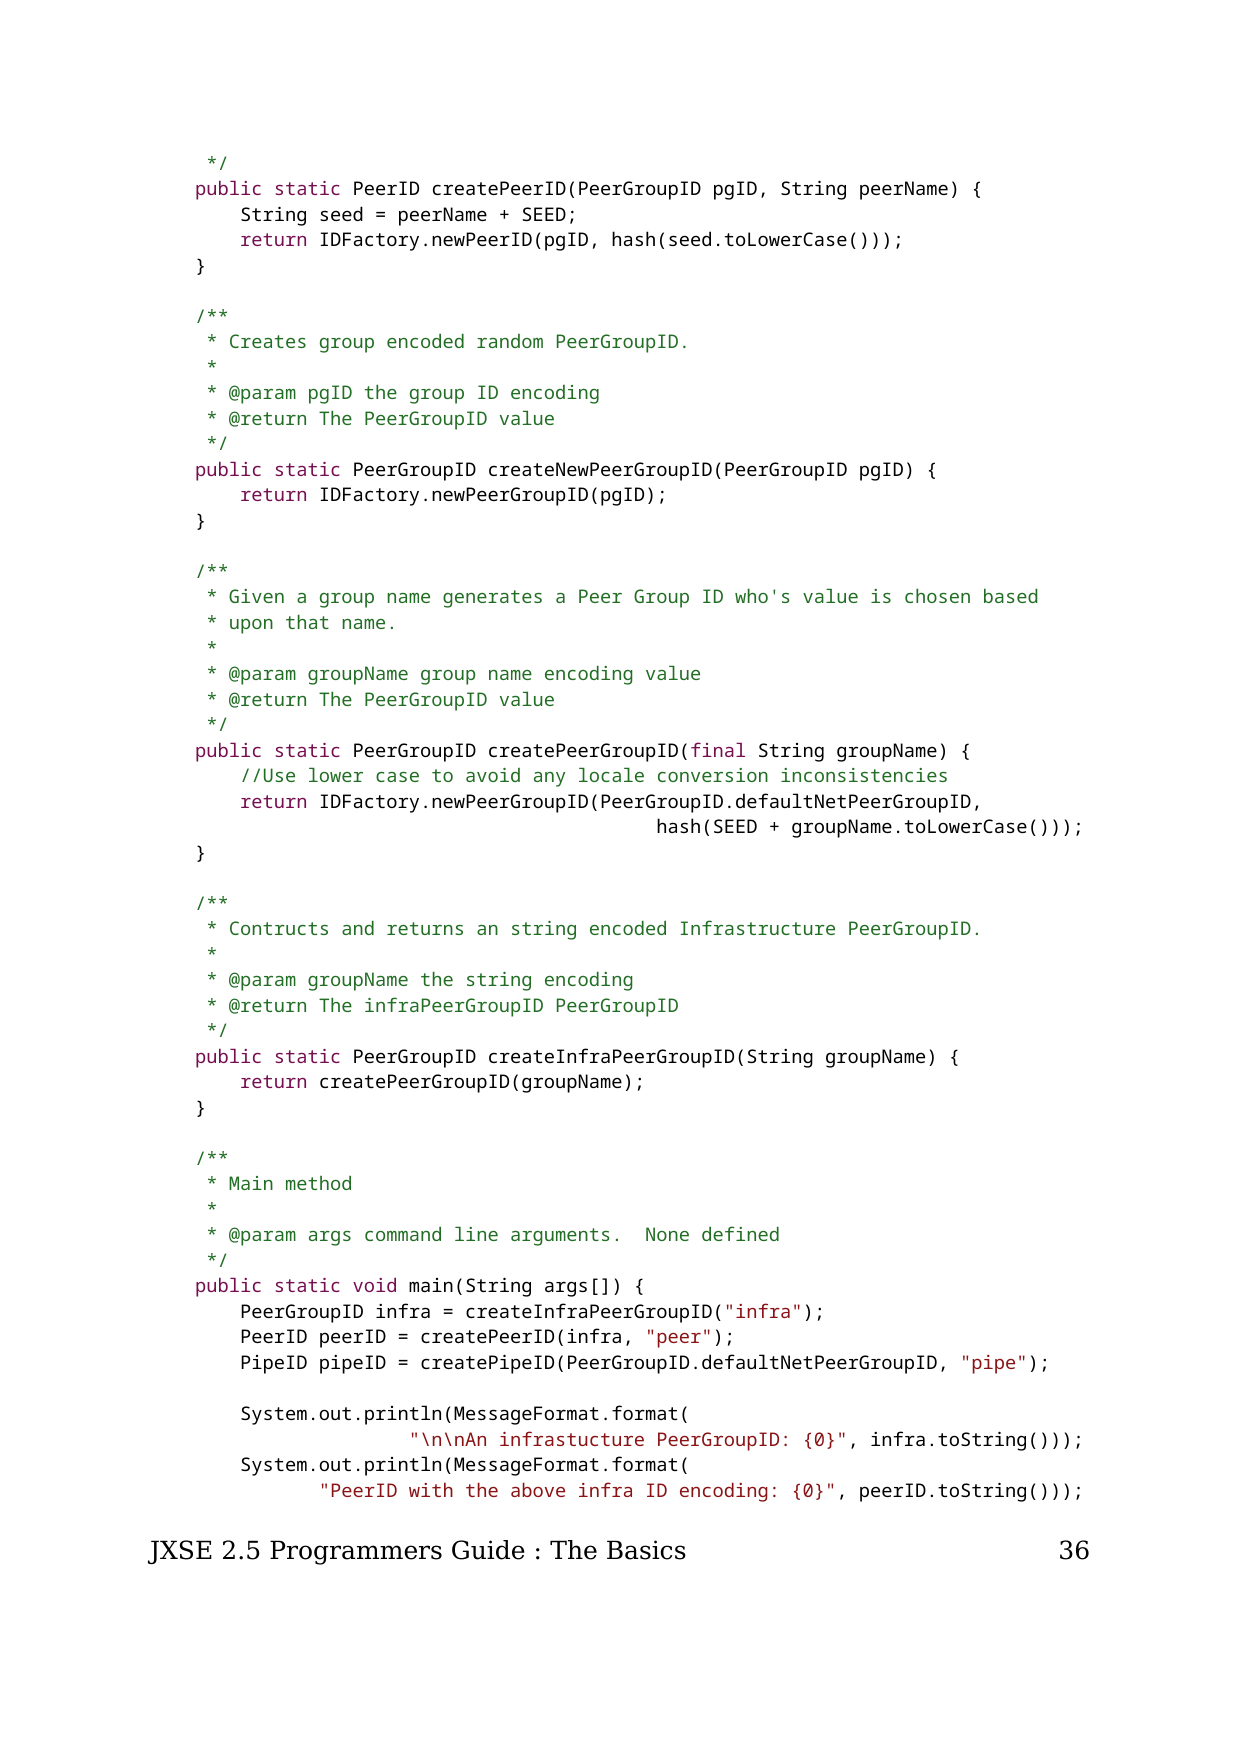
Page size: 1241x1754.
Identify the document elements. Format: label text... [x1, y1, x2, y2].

text * Main method [150, 1171, 1090, 1196]
text * @param groupName group name encoding value [150, 660, 1090, 686]
text String seed = peerName + SEED; [150, 201, 1090, 227]
text "\n\nAn infrastucture PeerGroupID: {0}", infra.toString())); [150, 1426, 1090, 1452]
text */ [150, 431, 1090, 456]
text PipeID pipeID = createPipeID(PeerGroupID.defaultNetPeerGroupID, "pipe"); [150, 1349, 1090, 1375]
text /** [150, 558, 1090, 584]
text public static void main(String args[]) { [150, 1273, 1090, 1298]
text */ [150, 711, 1090, 737]
text } [150, 507, 1090, 533]
text /** [150, 890, 1090, 916]
text * @param args command line arguments. None defined [150, 1222, 1090, 1247]
text /** [150, 1145, 1090, 1171]
text * upon that name. [150, 609, 1090, 635]
text PeerGroupID infra = createInfraPeerGroupID("infra"); [150, 1298, 1090, 1324]
text public static PeerGroupID createPeerGroupID(final String groupName) { [150, 737, 1090, 762]
text } [150, 1094, 1090, 1120]
text */ [150, 1247, 1090, 1273]
text return IDFactory.newPeerGroupID(pgID); [150, 482, 1090, 507]
text public static PeerGroupID createInfraPeerGroupID(String groupName) { [150, 1043, 1090, 1069]
text * Contructs and returns an string encoded Infrastructure PeerGroupID. [150, 916, 1090, 941]
text "PeerID with the above infra ID encoding: {0}", peerID.toString())); [150, 1477, 1090, 1503]
text * @param groupName the string encoding [150, 967, 1090, 992]
text return IDFactory.newPeerID(pgID, hash(seed.toLowerCase())); [150, 227, 1090, 252]
text * @return The PeerGroupID value [150, 405, 1090, 431]
text */ [150, 150, 1090, 176]
text public static PeerGroupID createNewPeerGroupID(PeerGroupID pgID) { [150, 456, 1090, 482]
text PeerID peerID = createPeerID(infra, "peer"); [150, 1324, 1090, 1349]
text * Creates group encoded random PeerGroupID. [150, 329, 1090, 354]
text return IDFactory.newPeerGroupID(PeerGroupID.defaultNetPeerGroupID, [150, 788, 1090, 813]
text * Given a group name generates a Peer Group ID who's value is chosen based [150, 584, 1090, 609]
text public static PeerID createPeerID(PeerGroupID pgID, String peerName) { [150, 176, 1090, 201]
text * @return The infraPeerGroupID PeerGroupID [150, 992, 1090, 1018]
text * [150, 941, 1090, 967]
text /** [150, 303, 1090, 329]
text * [150, 1196, 1090, 1222]
text System.out.println(MessageFormat.format( [150, 1452, 1090, 1477]
text * @param pgID the group ID encoding [150, 380, 1090, 405]
text * @return The PeerGroupID value [150, 686, 1090, 711]
text * [150, 635, 1090, 660]
text hash(SEED + groupName.toLowerCase())); [150, 813, 1090, 839]
text } [150, 252, 1090, 278]
text System.out.println(MessageFormat.format( [150, 1401, 1090, 1426]
text //Use lower case to avoid any locale conversion inconsistencies [150, 762, 1090, 788]
text } [150, 839, 1090, 864]
text * [150, 354, 1090, 380]
text return createPeerGroupID(groupName); [150, 1069, 1090, 1094]
text */ [150, 1018, 1090, 1043]
